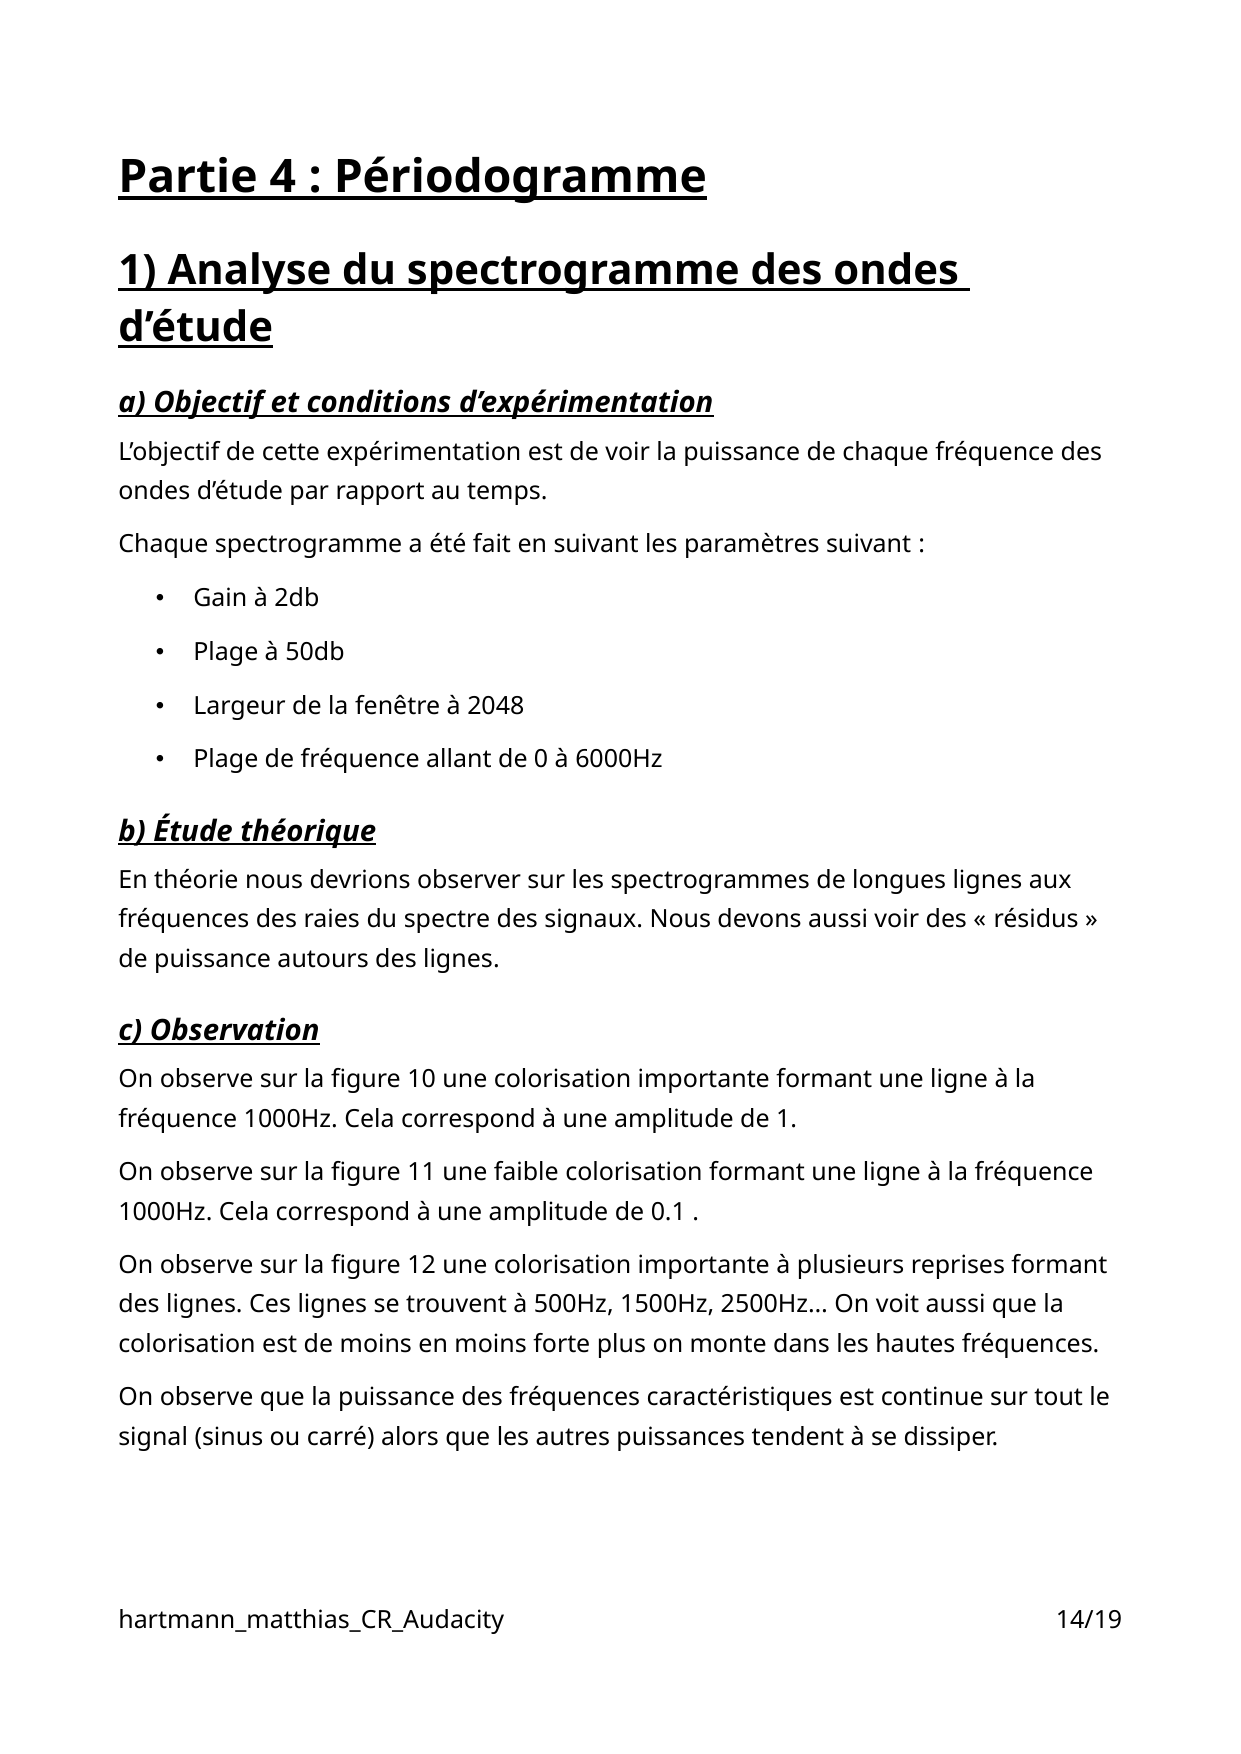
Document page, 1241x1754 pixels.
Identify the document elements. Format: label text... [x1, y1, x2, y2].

text On observe que la puissance des fréquences caractéristiques est continue sur tout le signal (sinus ou carré) alors que les autres puissances tendent à se dissiper. [118, 1379, 1122, 1452]
subtitle 1) Analyse du spectrogramme des ondes d’étude [118, 239, 1122, 354]
text On observe sur la figure 11 une faible colorisation formant une ligne à la fréquence 1000Hz. Cela correspond à une amplitude de 0.1 . [118, 1154, 1122, 1227]
subtitle b) Étude théorique [118, 809, 1122, 849]
text On observe sur la figure 10 une colorisation importante formant une ligne à la fréquence 1000Hz. Cela correspond à une amplitude de 1. [118, 1061, 1122, 1134]
list Largeur de la fenêtre à 2048 [156, 687, 1122, 721]
text En théorie nous devrions observer sur les spectrogrammes de longues lignes aux fréquences des raies du spectre des signaux. Nous devons aussi voir des « résidus » de puissance autours des lignes. [118, 862, 1122, 974]
list Plage de fréquence allant de 0 à 6000Hz [156, 741, 1122, 775]
list Gain à 2db [156, 580, 1122, 614]
text L’objectif de cette expérimentation est de voir la puissance de chaque fréquence des ondes d’étude par rapport au temps. [118, 433, 1122, 506]
subtitle a) Objectif et conditions d’expérimentation [118, 381, 1122, 421]
text Chaque spectrogramme a été fait en suivant les paramètres suivant : [118, 526, 1122, 560]
subtitle Partie 4 : Périodogramme [118, 143, 1122, 206]
text On observe sur la figure 12 une colorisation importante à plusieurs reprises formant des lignes. Ces lignes se trouvent à 500Hz, 1500Hz, 2500Hz… On voit aussi que la colorisation est de moins en moins forte plus on monte dans les hautes fréquences. [118, 1247, 1122, 1359]
subtitle c) Observation [118, 1009, 1122, 1049]
list Plage à 50db [156, 634, 1122, 668]
